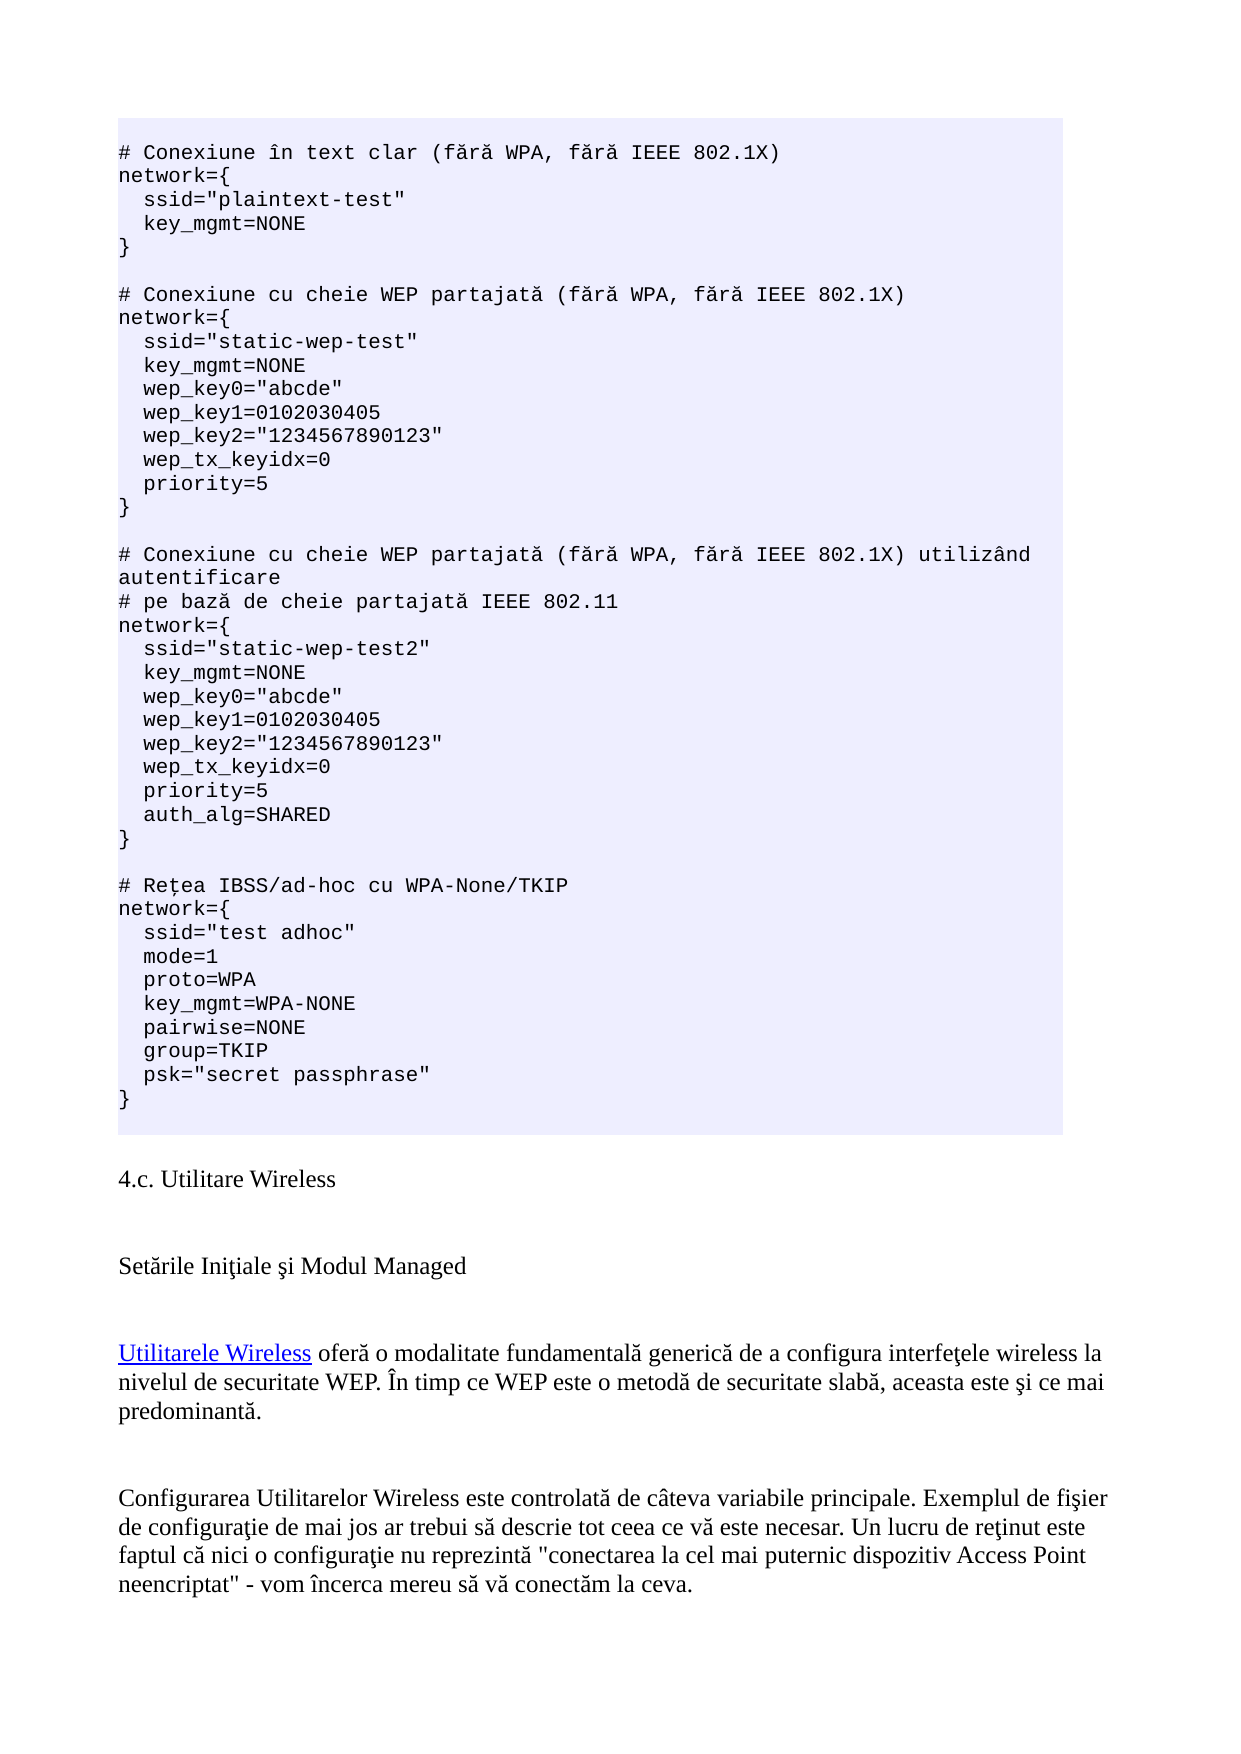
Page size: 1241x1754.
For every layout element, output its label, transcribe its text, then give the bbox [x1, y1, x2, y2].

table_cell # Conexiune în text clar (fără WPA, fără IEEE 802.1X) network={ ssid="plaintext-test" key_mgmt=NONE } # Conexiune cu cheie WEP partajată (fără WPA, fără IEEE 802.1X) network={ ssid="static-wep-test" key_mgmt=NONE wep_key0="abcde" wep_key1=0102030405 wep_key2="1234567890123" wep_tx_keyidx=0 priority=5 } # Conexiune cu cheie WEP partajată (fără WPA, fără IEEE 802.1X) utilizând autentificare # pe bază de cheie partajată IEEE 802.11 network={ ssid="static-wep-test2" key_mgmt=NONE wep_key0="abcde" wep_key1=0102030405 wep_key2="1234567890123" wep_tx_keyidx=0 priority=5 auth_alg=SHARED } # Reţea IBSS/ad-hoc cu WPA-None/TKIP network={ ssid="test adhoc" mode=1 proto=WPA key_mgmt=WPA-NONE pairwise=NONE group=TKIP psk="secret passphrase" } [118, 118, 1063, 1135]
text Configurarea Utilitarelor Wireless este controlată de câteva variabile principale. Exemplul de fişier de configuraţie de mai jos ar trebui să descrie tot ceea ce vă este necesar. Un lucru de reţinut este faptul că nici o configuraţie nu reprezintă "conectarea la cel mai puternic dispozitiv Access Point neencriptat" - vom încerca mereu să vă conectăm la ceva. [118, 1483, 1122, 1598]
text Utilitarele Wireless oferă o modalitate fundamentală generică de a configura interfeţele wireless la nivelul de securitate WEP. În timp ce WEP este o metodă de securitate slabă, aceasta este şi ce mai predominantă. [118, 1338, 1122, 1424]
text Setările Iniţiale şi Modul Managed [118, 1251, 1122, 1280]
text 4.c. Utilitare Wireless [118, 1164, 1122, 1193]
